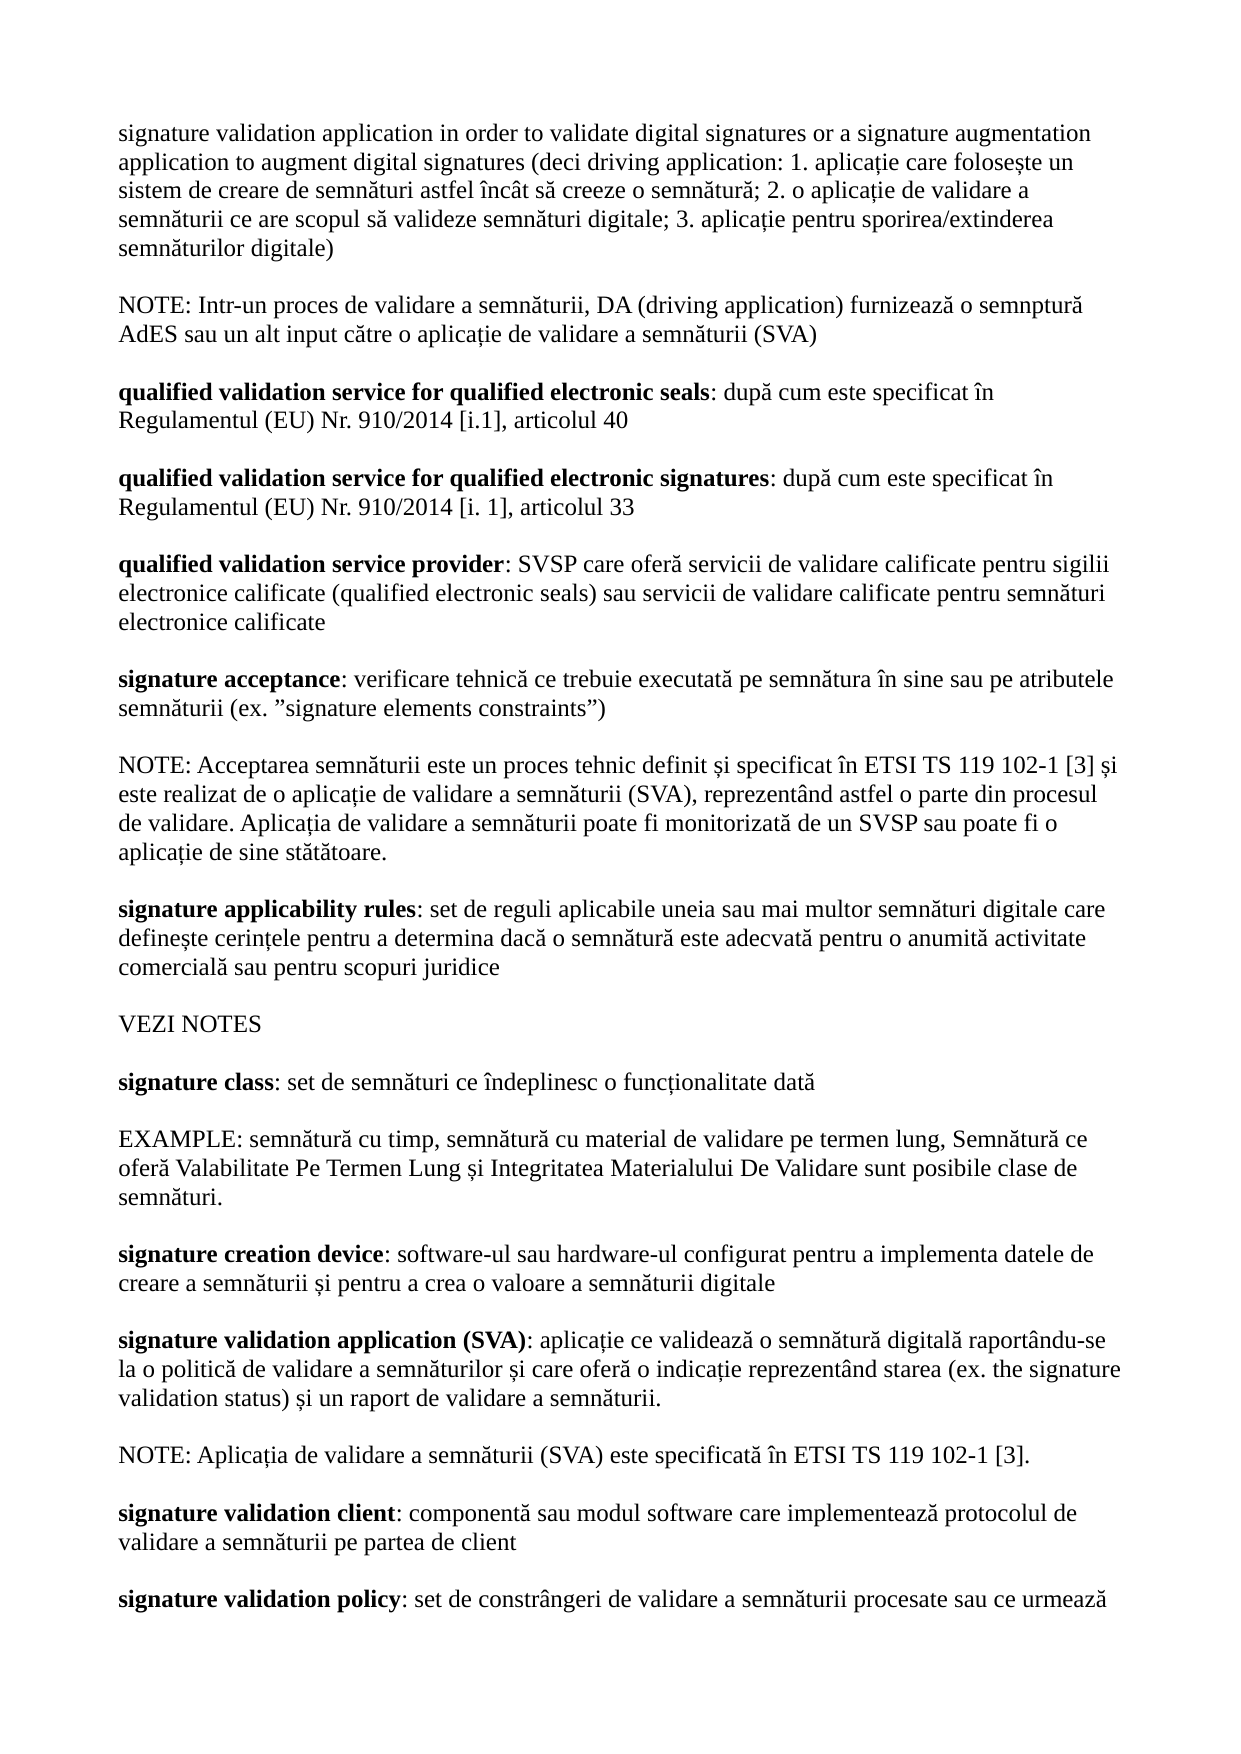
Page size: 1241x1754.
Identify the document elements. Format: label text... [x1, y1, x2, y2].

text NOTE: Acceptarea semnăturii este un proces tehnic definit și specificat în ETSI TS 119 102-1 [3] și este realizat de o aplicație de validare a semnăturii (SVA), reprezentând astfel o parte din procesul de validare. Aplicația de validare a semnăturii poate fi monitorizată de un SVSP sau poate fi o aplicație de sine stătătoare. [118, 751, 1122, 866]
text qualified validation service for qualified electronic signatures: după cum este specificat în Regulamentul (EU) Nr. 910/2014 [i. 1], articolul 33 [118, 463, 1122, 521]
text VEZI NOTES [118, 1009, 1122, 1038]
text qualified validation service provider: SVSP care oferă servicii de validare calificate pentru sigilii electronice calificate (qualified electronic seals) sau servicii de validare calificate pentru semnături electronice calificate [118, 549, 1122, 636]
text signature creation device: software-ul sau hardware-ul configurat pentru a implementa datele de creare a semnăturii și pentru a crea o valoare a semnăturii digitale [118, 1239, 1122, 1297]
text signature validation application in order to validate digital signatures or a signature augmentation application to augment digital signatures (deci driving application: 1. aplicație care folosește un sistem de creare de semnături astfel încât să creeze o semnătură; 2. o aplicație de validare a semnăturii ce are scopul să valideze semnături digitale; 3. aplicație pentru sporirea/extinderea semnăturilor digitale) [118, 118, 1122, 262]
text qualified validation service for qualified electronic seals: după cum este specificat în Regulamentul (EU) Nr. 910/2014 [i.1], articolul 40 [118, 377, 1122, 434]
text signature validation policy: set de constrângeri de validare a semnăturii procesate sau ce urmează [118, 1584, 1122, 1613]
text EXAMPLE: semnătură cu timp, semnătură cu material de validare pe termen lung, Semnătură ce oferă Valabilitate Pe Termen Lung și Integritatea Materialului De Validare sunt posibile clase de semnături. [118, 1124, 1122, 1211]
text NOTE: Intr-un proces de validare a semnăturii, DA (driving application) furnizează o semnptură AdES sau un alt input către o aplicație de validare a semnăturii (SVA) [118, 291, 1122, 348]
text signature class: set de semnături ce îndeplinesc o funcționalitate dată [118, 1067, 1122, 1096]
text signature validation application (SVA): aplicație ce validează o semnătură digitală raportându-se la o politică de validare a semnăturilor și care oferă o indicație reprezentând starea (ex. the signature validation status) și un raport de validare a semnăturii. [118, 1326, 1122, 1412]
text signature validation client: componentă sau modul software care implementează protocolul de validare a semnăturii pe partea de client [118, 1498, 1122, 1556]
text signature applicability rules: set de reguli aplicabile uneia sau mai multor semnături digitale care definește cerințele pentru a determina dacă o semnătură este adecvată pentru o anumită activitate comercială sau pentru scopuri juridice [118, 894, 1122, 981]
text signature acceptance: verificare tehnică ce trebuie executată pe semnătura în sine sau pe atributele semnăturii (ex. ”signature elements constraints”) [118, 664, 1122, 722]
text NOTE: Aplicația de validare a semnăturii (SVA) este specificată în ETSI TS 119 102-1 [3]. [118, 1441, 1122, 1469]
